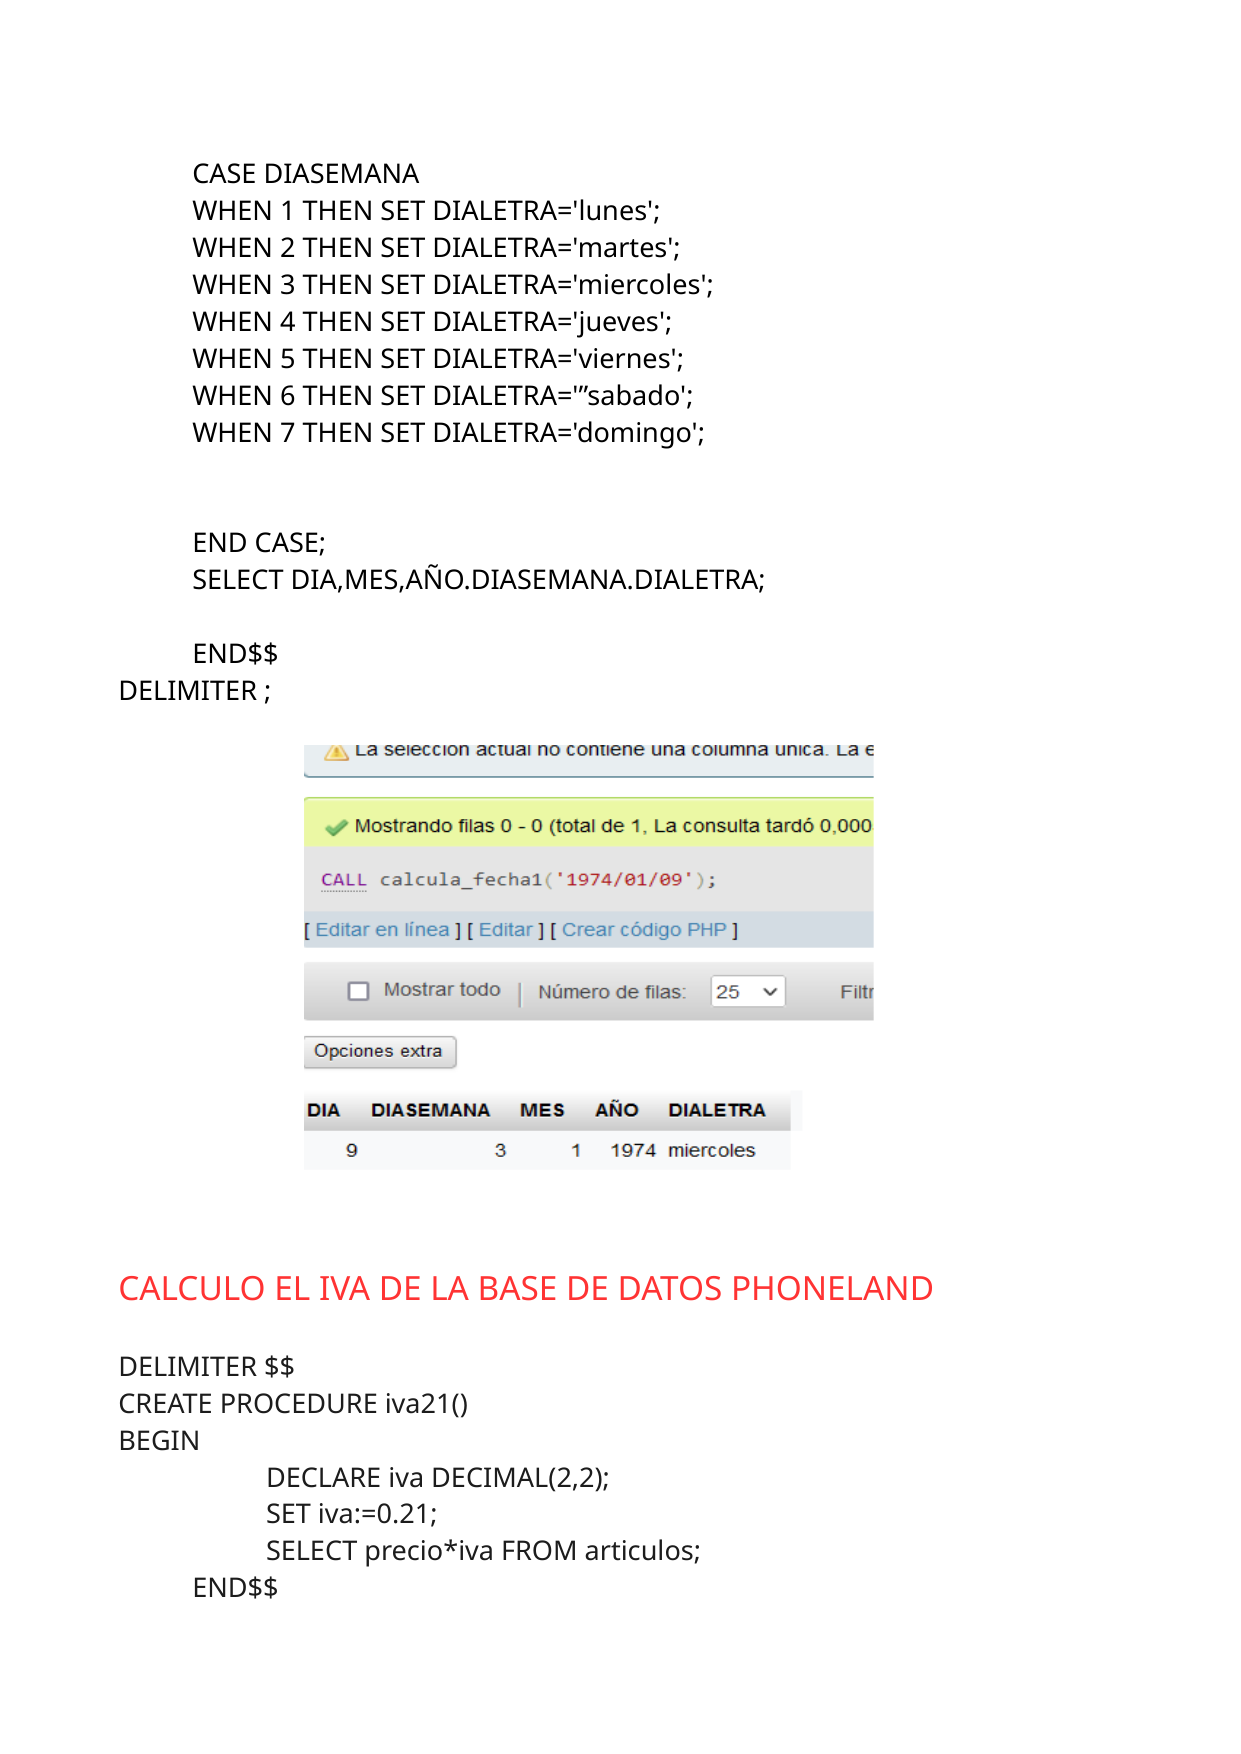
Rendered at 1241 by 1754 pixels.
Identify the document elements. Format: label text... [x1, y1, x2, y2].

text WHEN 7 THEN SET DIALETRA='domingo'; [118, 413, 1122, 450]
text DELIMITER $$ [118, 1347, 1122, 1384]
text SELECT DIA,MES,AÑO.DIASEMANA.DIALETRA; [118, 561, 1122, 597]
text WHEN 5 THEN SET DIALETRA='viernes'; [118, 339, 1122, 376]
text CALCULO EL IVA DE LA BASE DE DATOS PHONELAND [118, 1265, 1122, 1311]
text WHEN 4 THEN SET DIALETRA='jueves'; [118, 302, 1122, 339]
picture [304, 745, 874, 1192]
text SELECT precio*iva FROM articulos; [118, 1532, 1122, 1569]
text WHEN 1 THEN SET DIALETRA='lunes'; [118, 192, 1122, 229]
text WHEN 2 THEN SET DIALETRA='martes'; [118, 229, 1122, 266]
text END$$ [118, 634, 1122, 671]
text END$$ [118, 1569, 1122, 1606]
text CREATE PROCEDURE iva21() [118, 1384, 1122, 1421]
text SET iva:=0.21; [118, 1495, 1122, 1532]
text WHEN 3 THEN SET DIALETRA='miercoles'; [118, 266, 1122, 302]
text WHEN 6 THEN SET DIALETRA='”sabado'; [118, 376, 1122, 413]
text END CASE; [118, 524, 1122, 561]
text DELIMITER ; [118, 671, 1122, 708]
text DECLARE iva DECIMAL(2,2); [118, 1458, 1122, 1495]
text CASE DIASEMANA [118, 155, 1122, 192]
text BEGIN [118, 1421, 1122, 1458]
